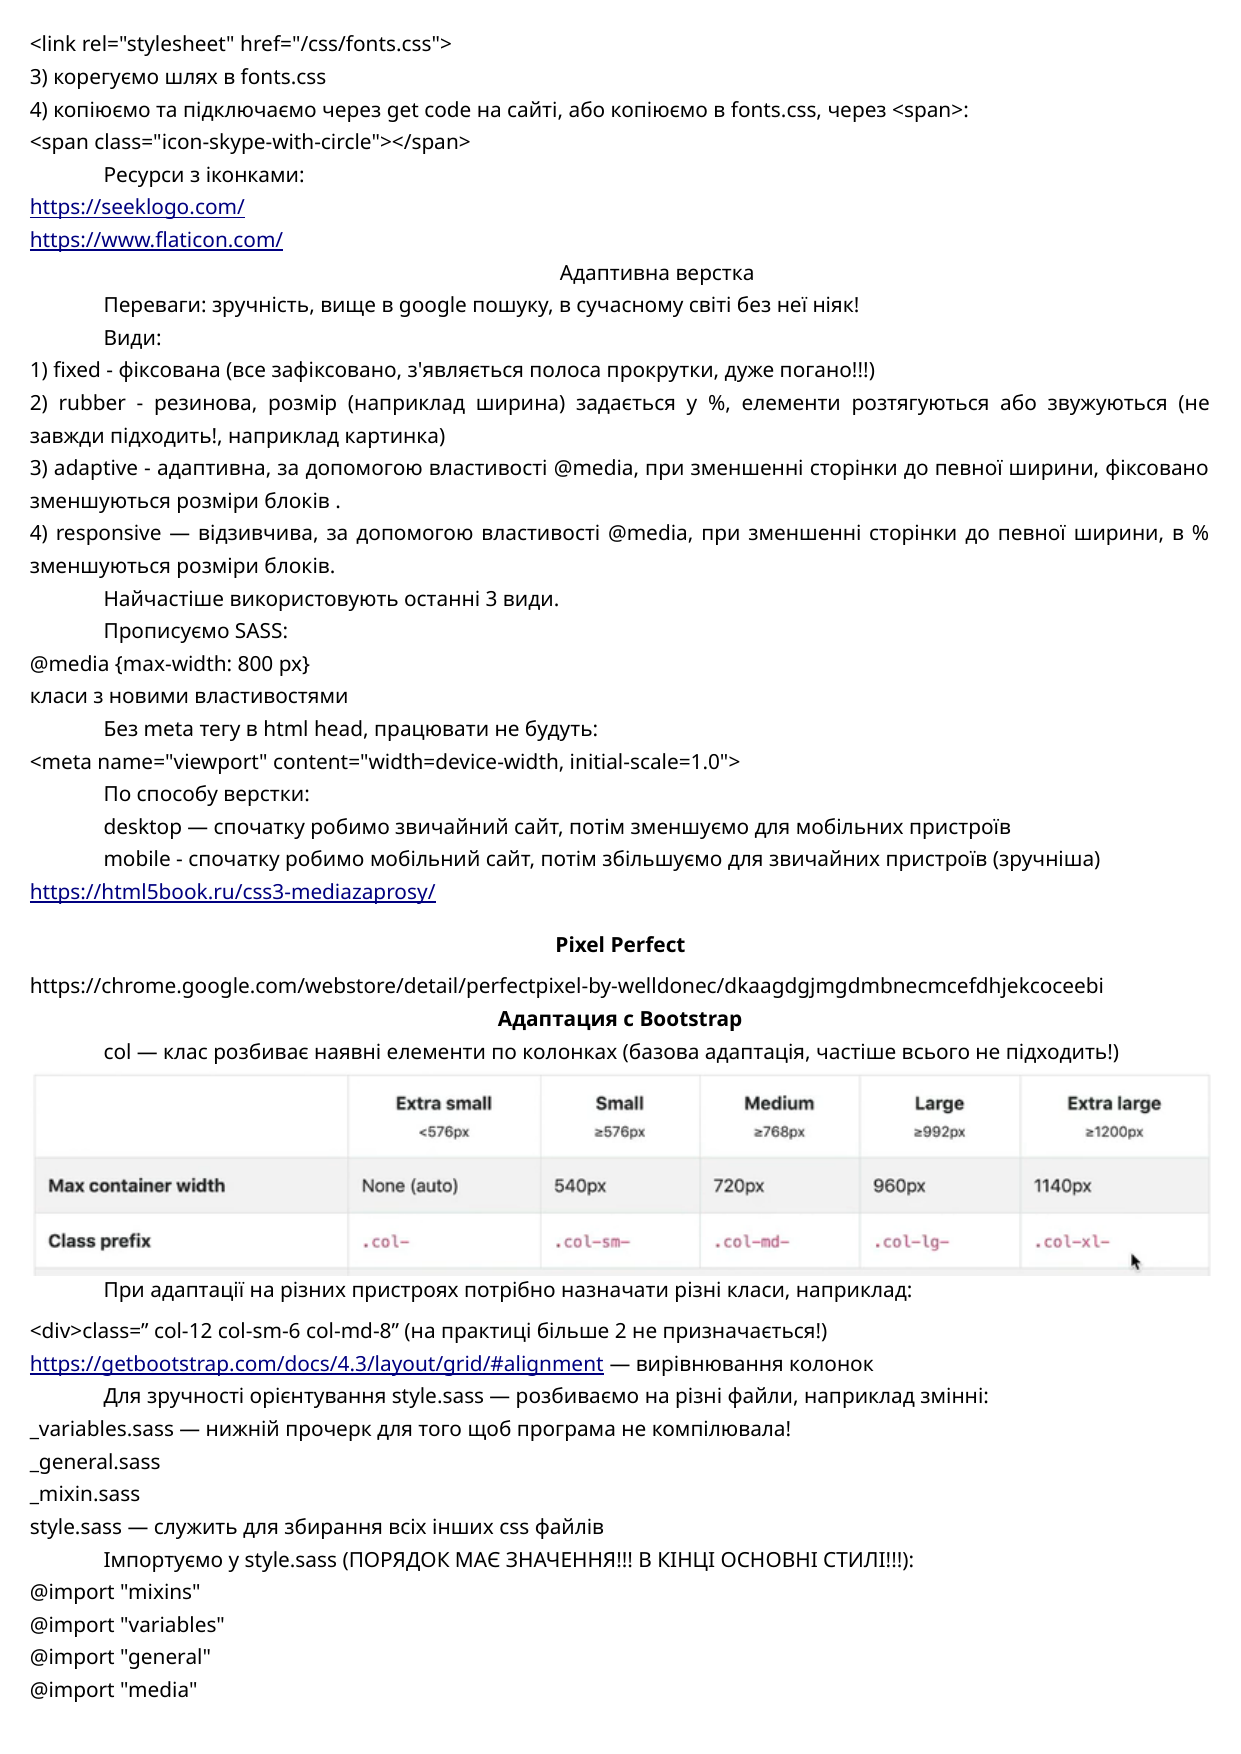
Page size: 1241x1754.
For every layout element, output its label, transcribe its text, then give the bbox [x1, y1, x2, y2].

text Переваги: зручність, вище в google пошуку, в сучасному світі без неї ніяк! [29, 290, 1211, 319]
text @import "general" [29, 1642, 1211, 1671]
text Найчастіше використовують останні 3 види. [29, 584, 1211, 612]
text По способу верстки: [29, 779, 1211, 808]
text https://html5book.ru/css3-mediazaprosy/ [29, 877, 1211, 906]
text @media {max-width: 800 px} [29, 649, 1211, 677]
text <meta name="viewport" content="width=device-width, initial-scale=1.0"> [29, 747, 1211, 775]
text <link rel="stylesheet" href="/css/fonts.css"> [29, 29, 1211, 58]
text 3) корегуємо шлях в fonts.css [29, 62, 1211, 91]
text класи з новими властивостями [29, 682, 1211, 710]
text Види: [29, 323, 1211, 351]
text https://seeklogo.com/ [29, 192, 1211, 221]
text https://www.flaticon.com/ [29, 225, 1211, 253]
text @import "mixins" [29, 1577, 1211, 1606]
text mobile - спочатку робимо мобільний сайт, потім збільшуємо для звичайних пристроїв (зручніша) [29, 844, 1211, 873]
picture [29, 1069, 1211, 1276]
text <div>class=” col-12 col-sm-6 col-md-8” (на практиці більше 2 не призначається!) [29, 1316, 1211, 1345]
text @import "variables" [29, 1610, 1211, 1638]
text Імпортуємо у style.sass (ПОРЯДОК МАЄ ЗНАЧЕННЯ!!! В КІНЦІ ОСНОВНІ СТИЛІ!!!): [29, 1545, 1211, 1573]
text https://getbootstrap.com/docs/4.3/layout/grid/#alignment — вирівнювання колонок [29, 1349, 1211, 1377]
text 3) adaptive - адаптивна, за допомогою властивості @media, при зменшенні сторінки до певної ширини, фіксовано зменшуються розміри блоків . [29, 453, 1211, 514]
text Адаптация с Bootstrap [29, 1004, 1211, 1033]
text col — клас розбиває наявні елементи по колонках (базова адаптація, частіше всього не підходить!) [29, 1037, 1211, 1065]
text 2) rubber - резинова, розмір (наприклад ширина) задається у %, елементи розтягуються або звужуються (не завжди підходить!, наприклад картинка) [29, 388, 1211, 449]
subtitle При адаптації на різних пристроях потрібно назначати різні класи, наприклад: [29, 1276, 1211, 1304]
text @import "media" [29, 1675, 1211, 1703]
text Для зручності орієнтування style.sass — розбиваємо на різні файли, наприклад змінні: [29, 1382, 1211, 1410]
text https://chrome.google.com/webstore/detail/perfectpixel-by-welldonec/dkaagdgjmgdmbnecmcefdhjekcoceebi [29, 972, 1211, 1000]
text _variables.sass — нижній прочерк для того щоб програма не компілювала! [29, 1414, 1211, 1443]
text Без meta тегу в html head, працювати не будуть: [29, 714, 1211, 743]
text 1) fixed - фіксована (все зафіксовано, з'являється полоса прокрутки, дуже погано!!!) [29, 356, 1211, 384]
text Прописуємо SASS: [29, 616, 1211, 645]
text 4) responsive — відзивчива, за допомогою властивості @media, при зменшенні сторінки до певної ширини, в % зменшуються розміри блоків. [29, 518, 1211, 579]
text desktop — спочатку робимо звичайний сайт, потім зменшуємо для мобільних пристроїв [29, 812, 1211, 840]
text <span class="icon-skype-with-circle"></span> [29, 127, 1211, 156]
subtitle Pixel Perfect [29, 931, 1211, 959]
text _general.sass [29, 1447, 1211, 1475]
text Ресурси з іконками: [29, 160, 1211, 188]
text Адаптивна верстка [29, 258, 1211, 286]
text 4) копіюємо та підключаємо через get code на сайті, або копіюємо в fonts.css, через <span>: [29, 95, 1211, 123]
text style.sass — служить для збирання всіх інших css файлів [29, 1512, 1211, 1541]
text _mixin.sass [29, 1479, 1211, 1508]
